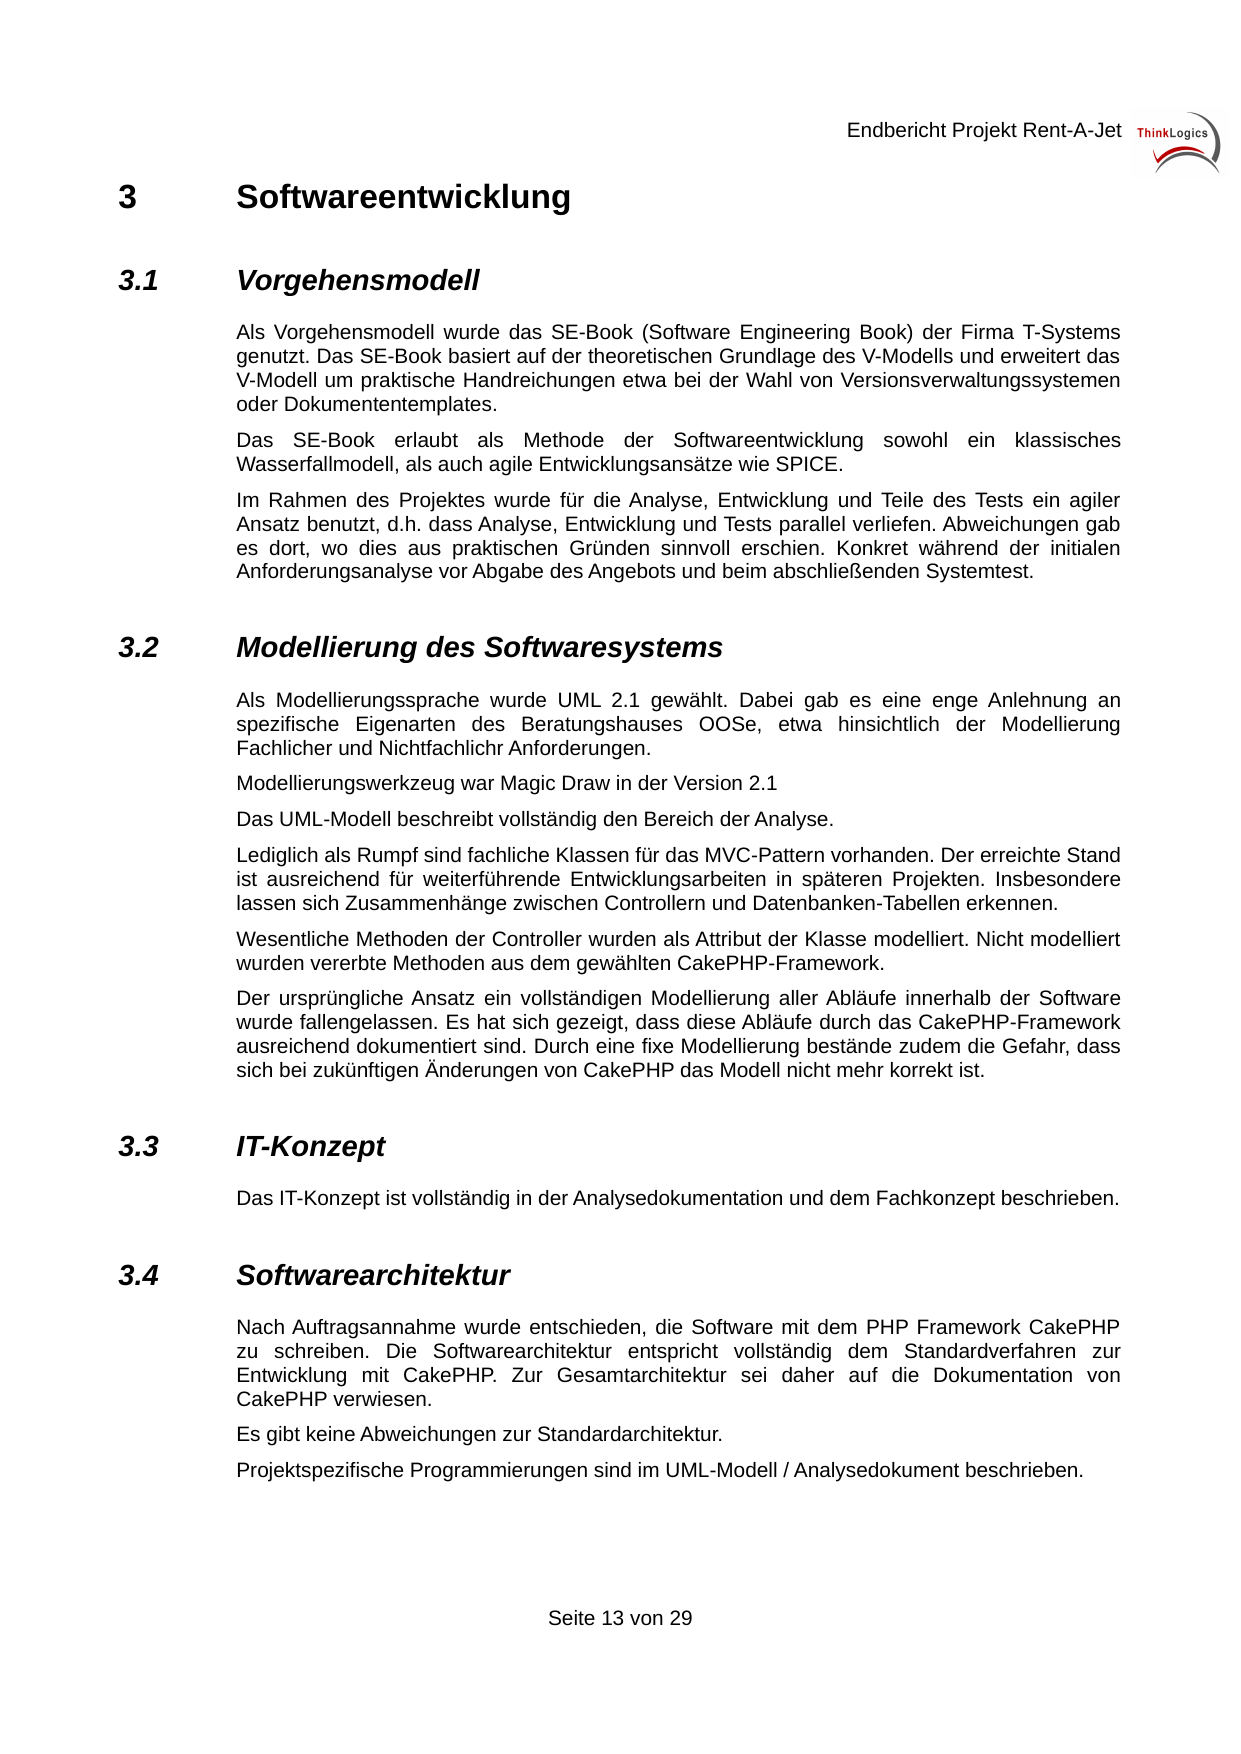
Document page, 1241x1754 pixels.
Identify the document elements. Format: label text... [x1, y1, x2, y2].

subtitle Modellierung des Softwaresystems [118, 631, 1122, 664]
text Das SE-Book erlaubt als Methode der Softwareentwicklung sowohl ein klassisches Wasserfallmodell, als auch agile Entwicklungsansätze wie SPICE. [236, 428, 1122, 476]
subtitle IT-Konzept [118, 1129, 1122, 1163]
text Projektspezifische Programmierungen sind im UML-Modell / Analysedokument beschrieben. [236, 1458, 1122, 1482]
text Der ursprüngliche Ansatz ein vollständigen Modellierung aller Abläufe innerhalb der Software wurde fallengelassen. Es hat sich gezeigt, dass diese Abläufe durch das CakePHP-Framework ausreichend dokumentiert sind. Durch eine fixe Modellierung bestände zudem die Gefahr, dass sich bei zukünftigen Änderungen von CakePHP das Modell nicht mehr korrekt ist. [236, 986, 1122, 1082]
text Das IT-Konzept ist vollständig in der Analysedokumentation und dem Fachkonzept beschrieben. [236, 1186, 1122, 1210]
text Wesentliche Methoden der Controller wurden als Attribut der Klasse modelliert. Nicht modelliert wurden vererbte Methoden aus dem gewählten CakePHP-Framework. [236, 926, 1122, 974]
text Nach Auftragsannahme wurde entschieden, die Software mit dem PHP Framework CakePHP zu schreiben. Die Softwarearchitektur entspricht vollständig dem Standardverfahren zur Entwicklung mit CakePHP. Zur Gesamtarchitektur sei daher auf die Dokumentation von CakePHP verwiesen. [236, 1314, 1122, 1410]
picture [1130, 107, 1230, 178]
subtitle Softwareentwicklung [118, 177, 1122, 216]
text Lediglich als Rumpf sind fachliche Klassen für das MVC-Pattern vorhanden. Der erreichte Stand ist ausreichend für weiterführende Entwicklungsarbeiten in späteren Projekten. Insbesondere lassen sich Zusammenhänge zwischen Controllern und Datenbanken-Tabellen erkennen. [236, 843, 1122, 914]
text Es gibt keine Abweichungen zur Standardarchitektur. [236, 1422, 1122, 1446]
subtitle Softwarearchitektur [118, 1257, 1122, 1291]
subtitle Vorgehensmodell [118, 263, 1122, 297]
text Modellierungswerkzeug war Magic Draw in der Version 2.1 [236, 771, 1122, 795]
text Als Vorgehensmodell wurde das SE-Book (Software Engineering Book) der Firma T-Systems genutzt. Das SE-Book basiert auf der theoretischen Grundlage des V-Modells und erweitert das V-Modell um praktische Handreichungen etwa bei der Wahl von Versionsverwaltungssystemen oder Dokumententemplates. [236, 320, 1122, 416]
text Das UML-Modell beschreibt vollständig den Bereich der Analyse. [236, 807, 1122, 831]
text Als Modellierungssprache wurde UML 2.1 gewählt. Dabei gab es eine enge Anlehnung an spezifische Eigenarten des Beratungshauses OOSe, etwa hinsichtlich der Modellierung Fachlicher und Nichtfachlichr Anforderungen. [236, 688, 1122, 759]
text Im Rahmen des Projektes wurde für die Analyse, Entwicklung und Teile des Tests ein agiler Ansatz benutzt, d.h. dass Analyse, Entwicklung und Tests parallel verliefen. Abweichungen gab es dort, wo dies aus praktischen Gründen sinnvoll erschien. Konkret während der initialen Anforderungsanalyse vor Abgabe des Angebots und beim abschließenden Systemtest. [236, 487, 1122, 583]
